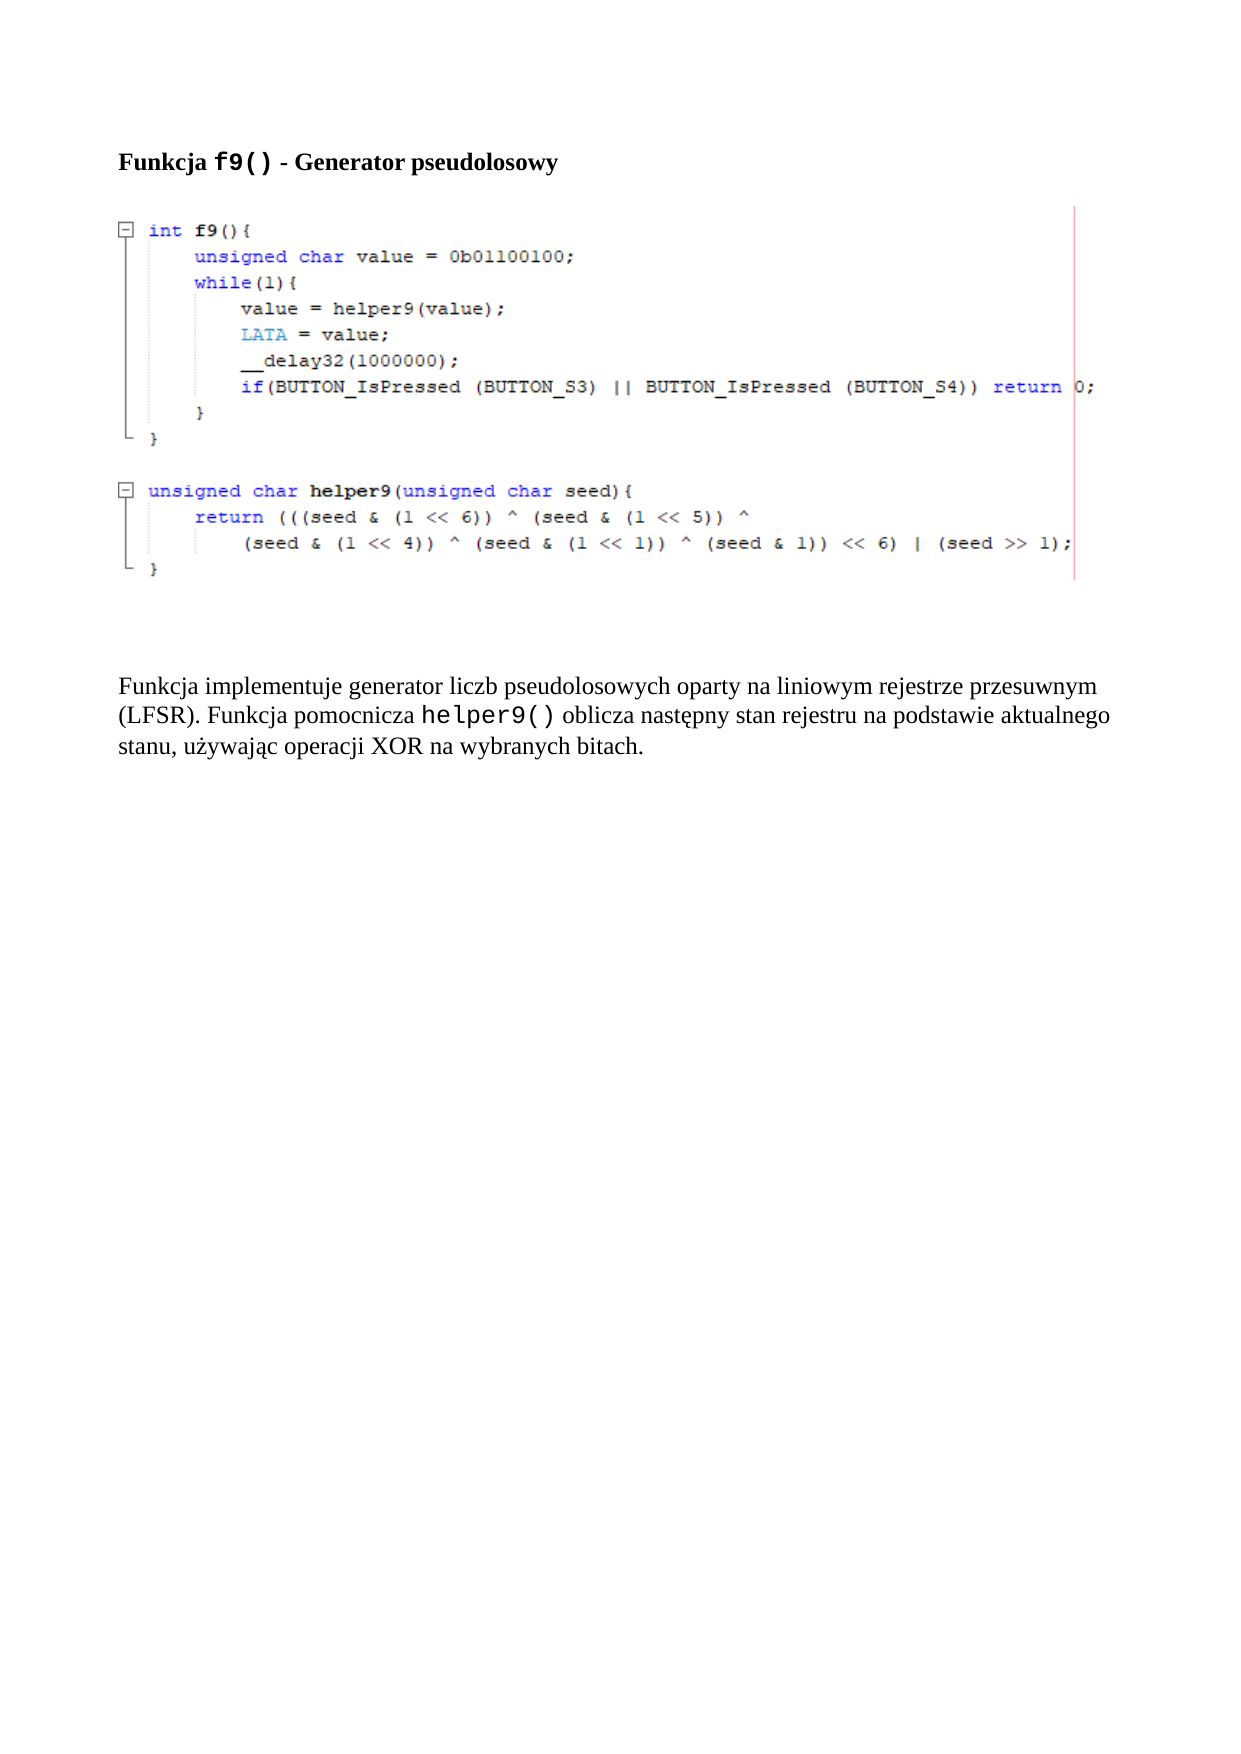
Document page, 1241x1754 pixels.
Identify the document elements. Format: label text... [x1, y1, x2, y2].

text Funkcja f9() - Generator pseudolosowy [118, 147, 1122, 178]
text Funkcja implementuje generator liczb pseudolosowych oparty na liniowym rejestrze przesuwnym (LFSR). Funkcja pomocnicza helper9() oblicza następny stan rejestru na podstawie aktualnego stanu, używając operacji XOR na wybranych bitach. [118, 671, 1122, 759]
picture [118, 206, 1123, 614]
